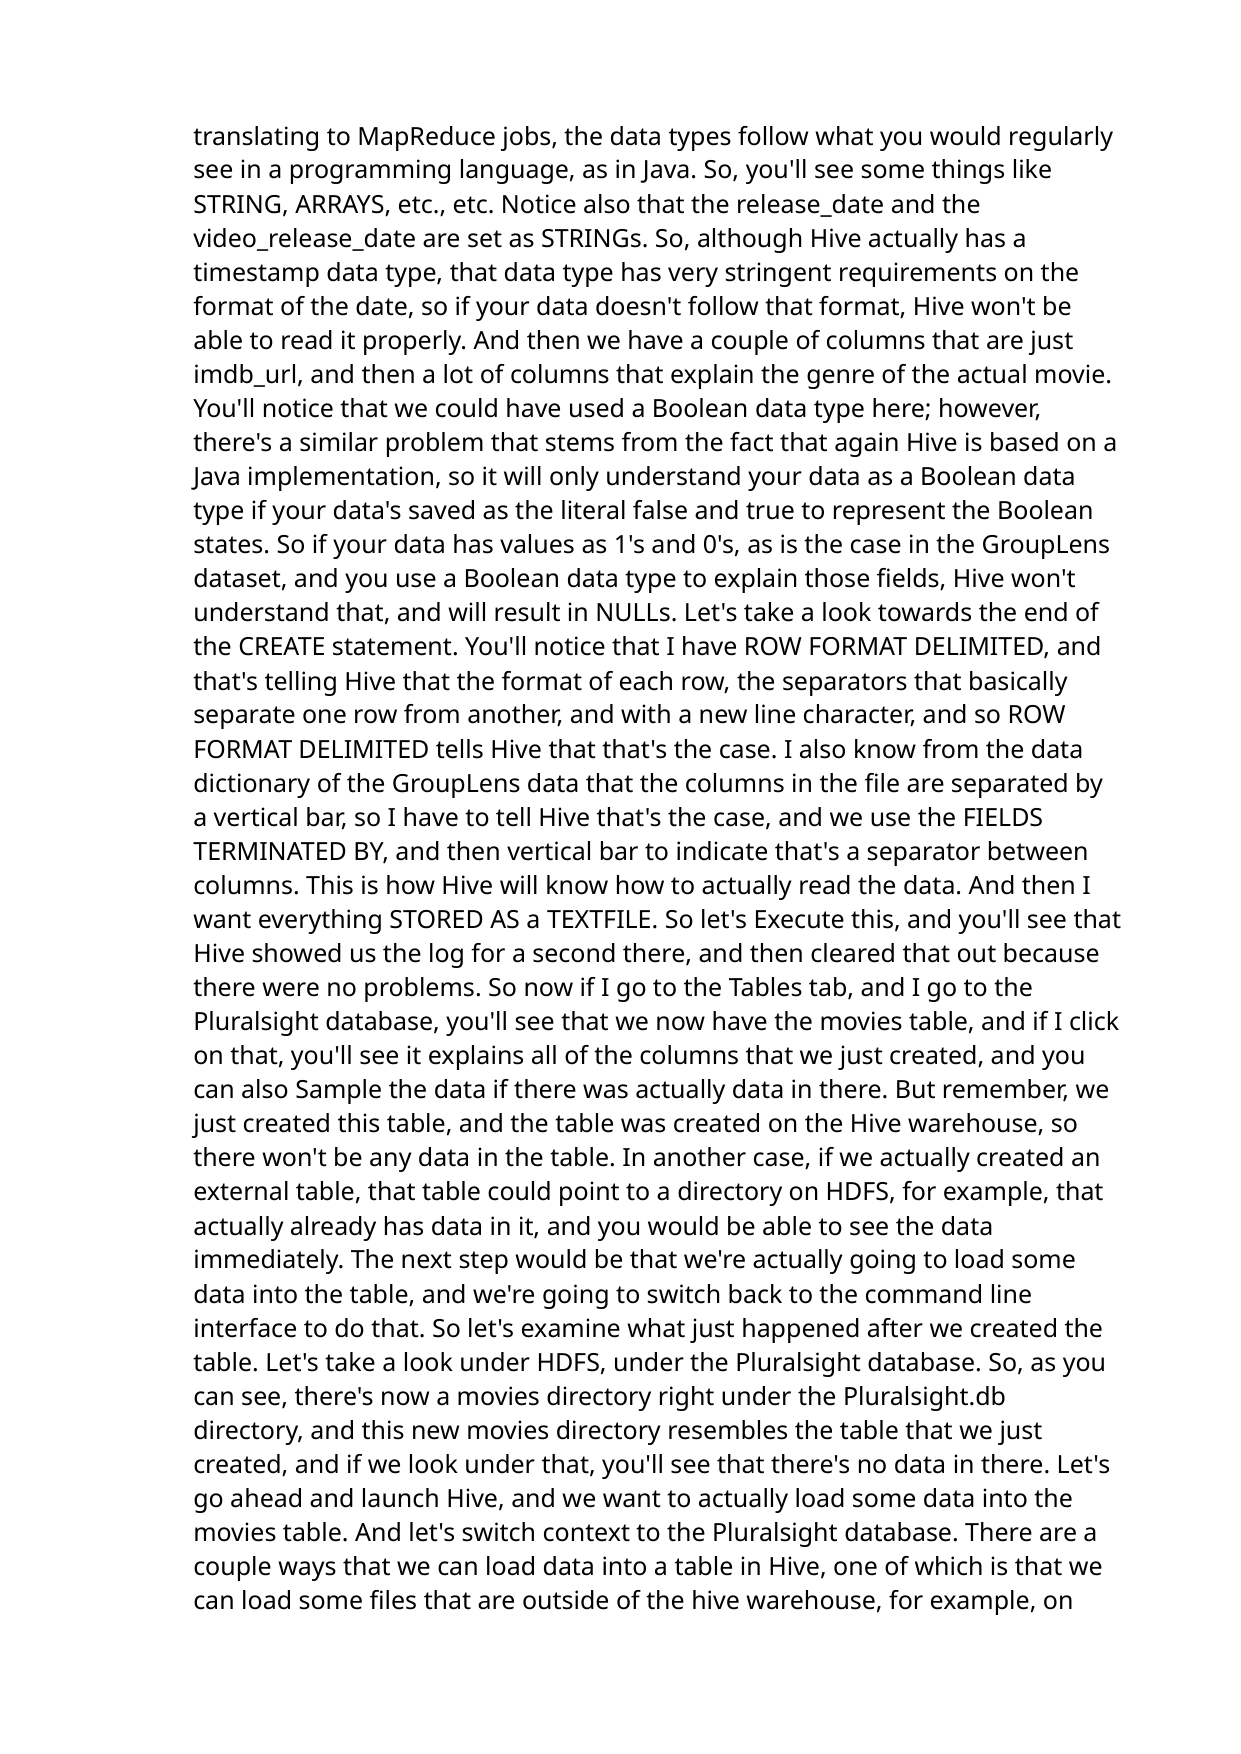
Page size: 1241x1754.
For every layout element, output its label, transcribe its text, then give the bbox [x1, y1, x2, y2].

list translating to MapReduce jobs, the data types follow what you would regularly see in a programming language, as in Java. So, you'll see some things like STRING, ARRAYS, etc., etc. Notice also that the release_date and the video_release_date are set as STRINGs. So, although Hive actually has a timestamp data type, that data type has very stringent requirements on the format of the date, so if your data doesn't follow that format, Hive won't be able to read it properly. And then we have a couple of columns that are just imdb_url, and then a lot of columns that explain the genre of the actual movie. You'll notice that we could have used a Boolean data type here; however, there's a similar problem that stems from the fact that again Hive is based on a Java implementation, so it will only understand your data as a Boolean data type if your data's saved as the literal false and true to represent the Boolean states. So if your data has values as 1's and 0's, as is the case in the GroupLens dataset, and you use a Boolean data type to explain those fields, Hive won't understand that, and will result in NULLs. Let's take a look towards the end of the CREATE statement. You'll notice that I have ROW FORMAT DELIMITED, and that's telling Hive that the format of each row, the separators that basically separate one row from another, and with a new line character, and so ROW FORMAT DELIMITED tells Hive that that's the case. I also know from the data dictionary of the GroupLens data that the columns in the file are separated by a vertical bar, so I have to tell Hive that's the case, and we use the FIELDS TERMINATED BY, and then vertical bar to indicate that's a separator between columns. This is how Hive will know how to actually read the data. And then I want everything STORED AS a TEXTFILE. So let's Execute this, and you'll see that Hive showed us the log for a second there, and then cleared that out because there were no problems. So now if I go to the Tables tab, and I go to the Pluralsight database, you'll see that we now have the movies table, and if I click on that, you'll see it explains all of the columns that we just created, and you can also Sample the data if there was actually data in there. But remember, we just created this table, and the table was created on the Hive warehouse, so there won't be any data in the table. In another case, if we actually created an external table, that table could point to a directory on HDFS, for example, that actually already has data in it, and you would be able to see the data immediately. The next step would be that we're actually going to load some data into the table, and we're going to switch back to the command line interface to do that. So let's examine what just happened after we created the table. Let's take a look under HDFS, under the Pluralsight database. So, as you can see, there's now a movies directory right under the Pluralsight.db directory, and this new movies directory resembles the table that we just created, and if we look under that, you'll see that there's no data in there. Let's go ahead and launch Hive, and we want to actually load some data into the movies table. And let's switch context to the Pluralsight database. There are a couple ways that we can load data into a table in Hive, one of which is that we can load some files that are outside of the hive warehouse, for example, on [156, 118, 1122, 1617]
